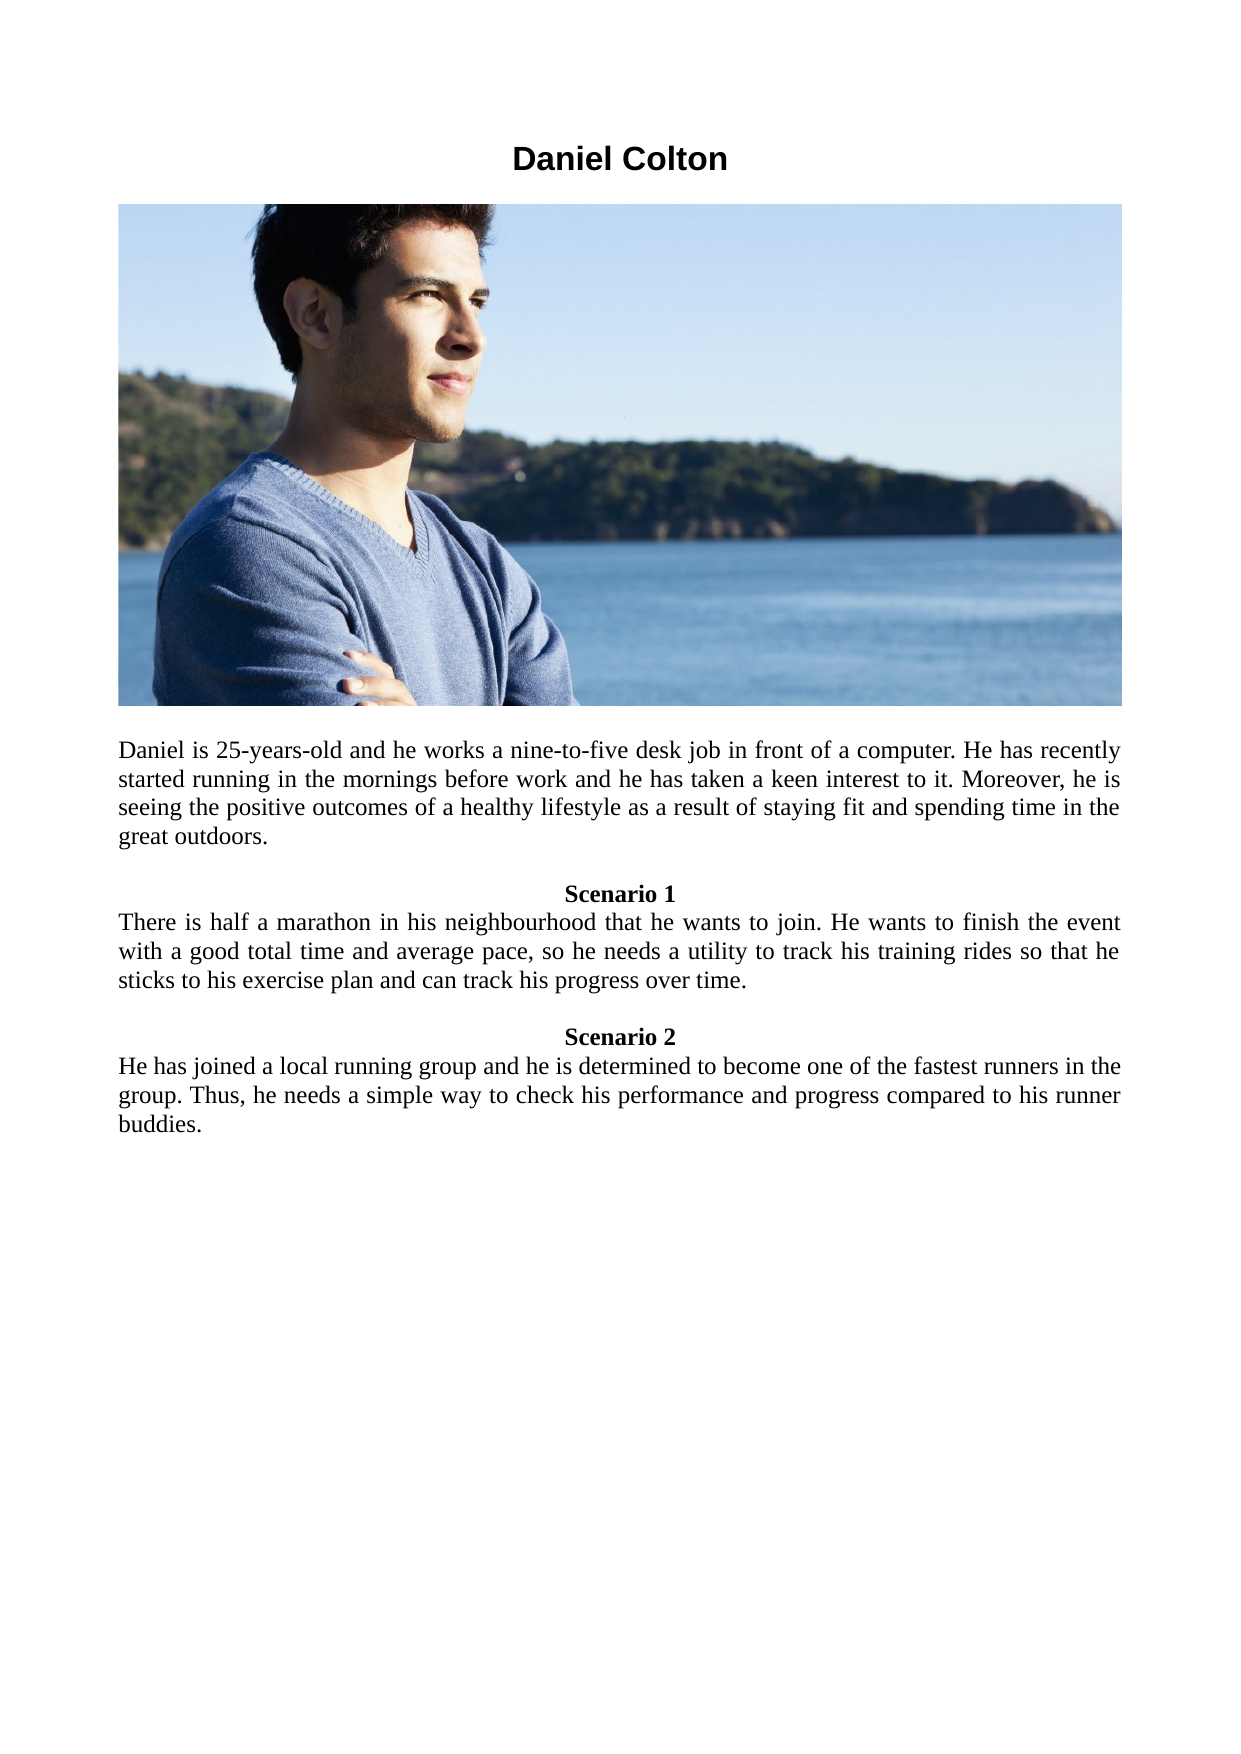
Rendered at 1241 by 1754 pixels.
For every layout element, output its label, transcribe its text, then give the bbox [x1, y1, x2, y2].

text Daniel is 25-years-old and he works a nine-to-five desk job in front of a computer. He has recently started running in the mornings before work and he has taken a keen interest to it. Moreover, he is seeing the positive outcomes of a healthy lifestyle as a result of staying fit and spending time in the great outdoors. [118, 735, 1122, 850]
text Scenario 1 [118, 879, 1122, 907]
subtitle Daniel Colton [118, 139, 1122, 178]
text Scenario 2 [118, 1022, 1122, 1051]
picture [118, 204, 1122, 706]
text There is half a marathon in his neighbourhood that he wants to join. He wants to finish the event with a good total time and average pace, so he needs a utility to track his training rides so that he sticks to his exercise plan and can track his progress over time. [118, 907, 1122, 994]
text He has joined a local running group and he is determined to become one of the fastest runners in the group. Thus, he needs a simple way to check his performance and progress compared to his runner buddies. [118, 1051, 1122, 1137]
